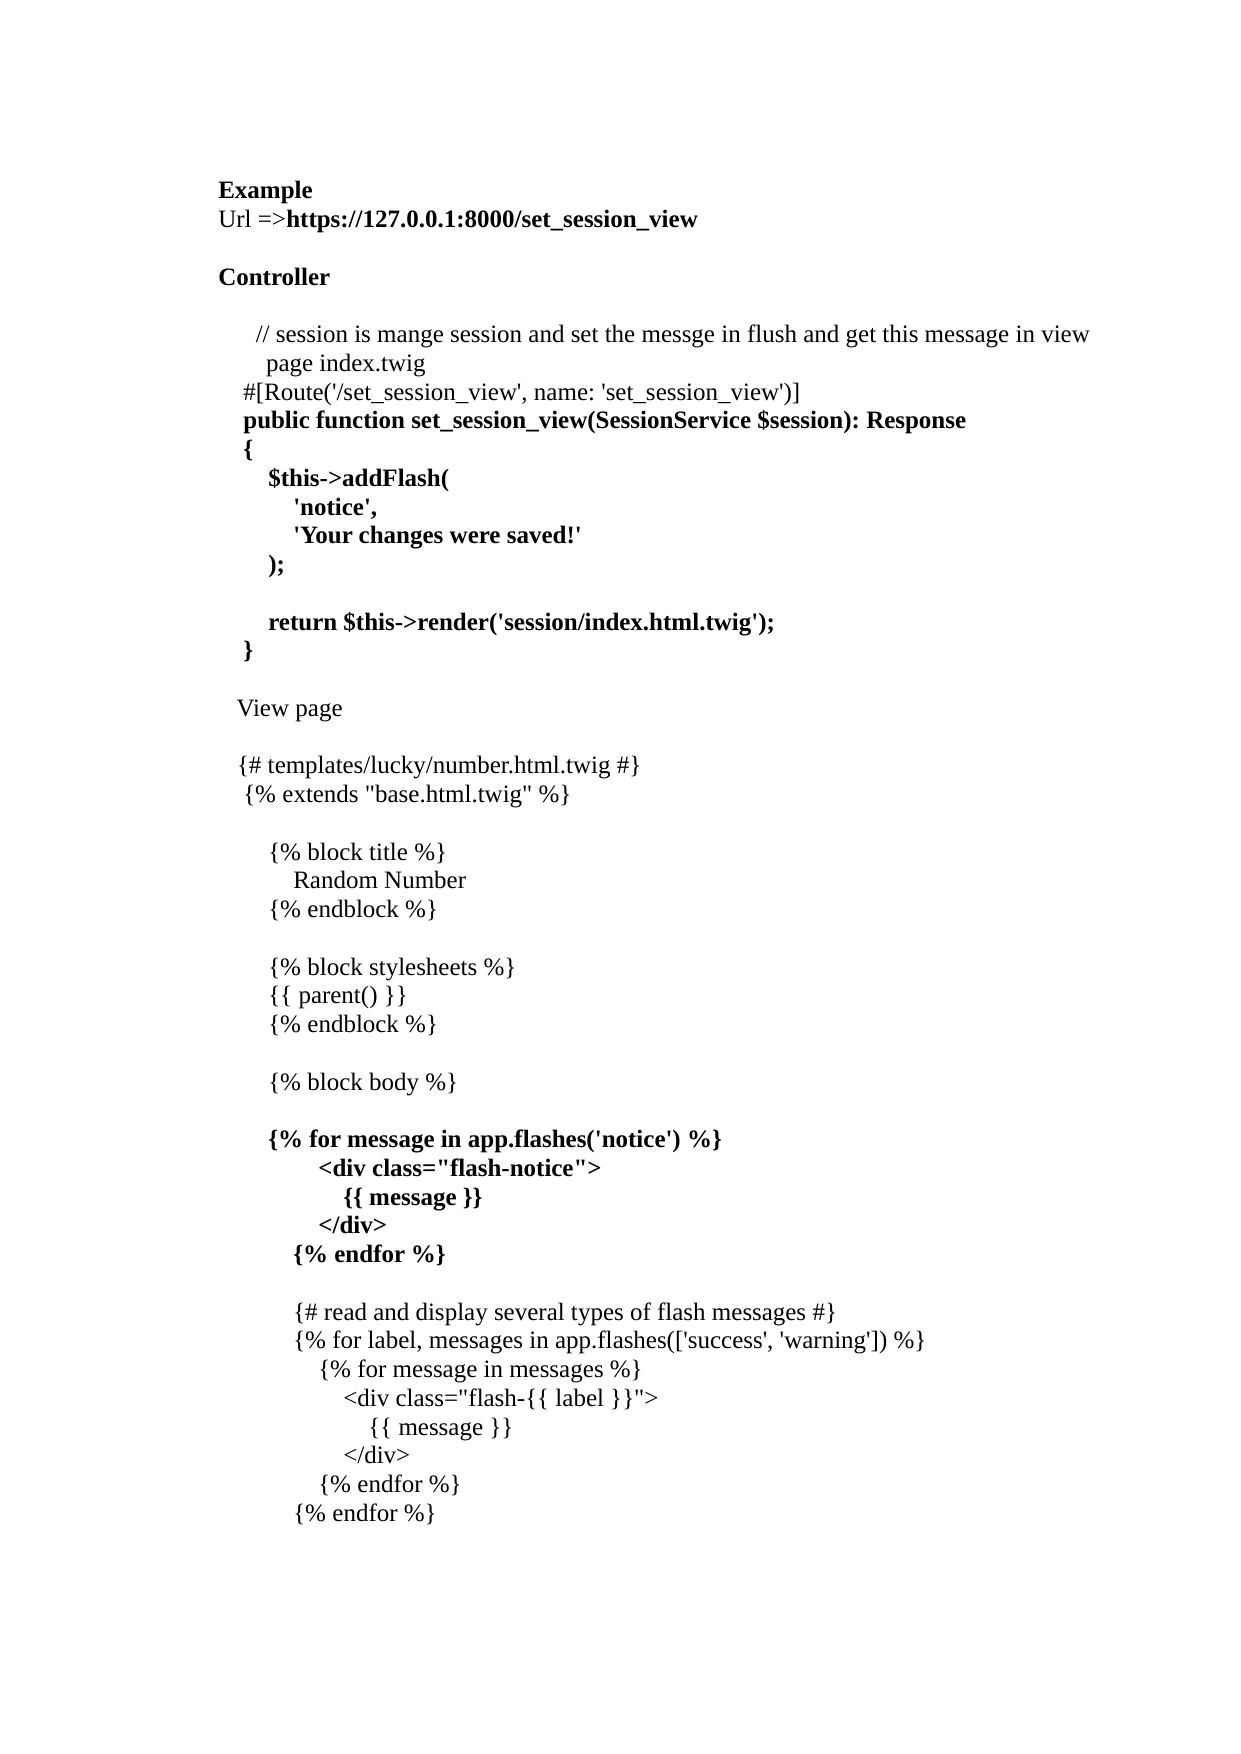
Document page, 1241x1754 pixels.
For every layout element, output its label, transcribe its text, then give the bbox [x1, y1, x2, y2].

text public function set_session_view(SessionService $session): Response [118, 406, 1122, 434]
text Example [118, 176, 1122, 204]
text // session is mange session and set the messge in flush and get this message in view page index.twig [118, 319, 1122, 377]
text {% block stylesheets %} [118, 952, 1122, 981]
text <div class="flash-{{ label }}"> [118, 1383, 1122, 1412]
text {{ message }} [118, 1182, 1122, 1211]
text Random Number [118, 866, 1122, 894]
text {{ message }} [118, 1412, 1122, 1441]
text ); [118, 549, 1122, 578]
text {% for label, messages in app.flashes(['success', 'warning']) %} [118, 1326, 1122, 1354]
text $this->addFlash( [118, 463, 1122, 492]
text 'notice', [118, 492, 1122, 521]
text {# templates/lucky/number.html.twig #} [118, 751, 1122, 779]
text 'Your changes were saved!' [118, 521, 1122, 549]
text Url =>https://127.0.0.1:8000/set_session_view [118, 204, 1122, 233]
text {# read and display several types of flash messages #} [118, 1297, 1122, 1326]
text Controller [118, 262, 1122, 291]
text { [118, 434, 1122, 463]
text {% endfor %} [118, 1469, 1122, 1498]
text {% extends "base.html.twig" %} [118, 779, 1122, 808]
text {% for message in messages %} [118, 1354, 1122, 1383]
text {% for message in app.flashes('notice') %} [118, 1124, 1122, 1153]
text </div> [118, 1441, 1122, 1469]
text {% endfor %} [118, 1239, 1122, 1268]
text View page [118, 693, 1122, 722]
text } [118, 636, 1122, 664]
text {% block title %} [118, 837, 1122, 866]
text </div> [118, 1211, 1122, 1239]
text return $this->render('session/index.html.twig'); [118, 607, 1122, 636]
text <div class="flash-notice"> [118, 1153, 1122, 1182]
text {% block body %} [118, 1067, 1122, 1096]
text {% endfor %} [118, 1498, 1122, 1527]
text {% endblock %} [118, 1009, 1122, 1038]
text #[Route('/set_session_view', name: 'set_session_view')] [118, 377, 1122, 406]
text {% endblock %} [118, 894, 1122, 923]
text {{ parent() }} [118, 981, 1122, 1009]
